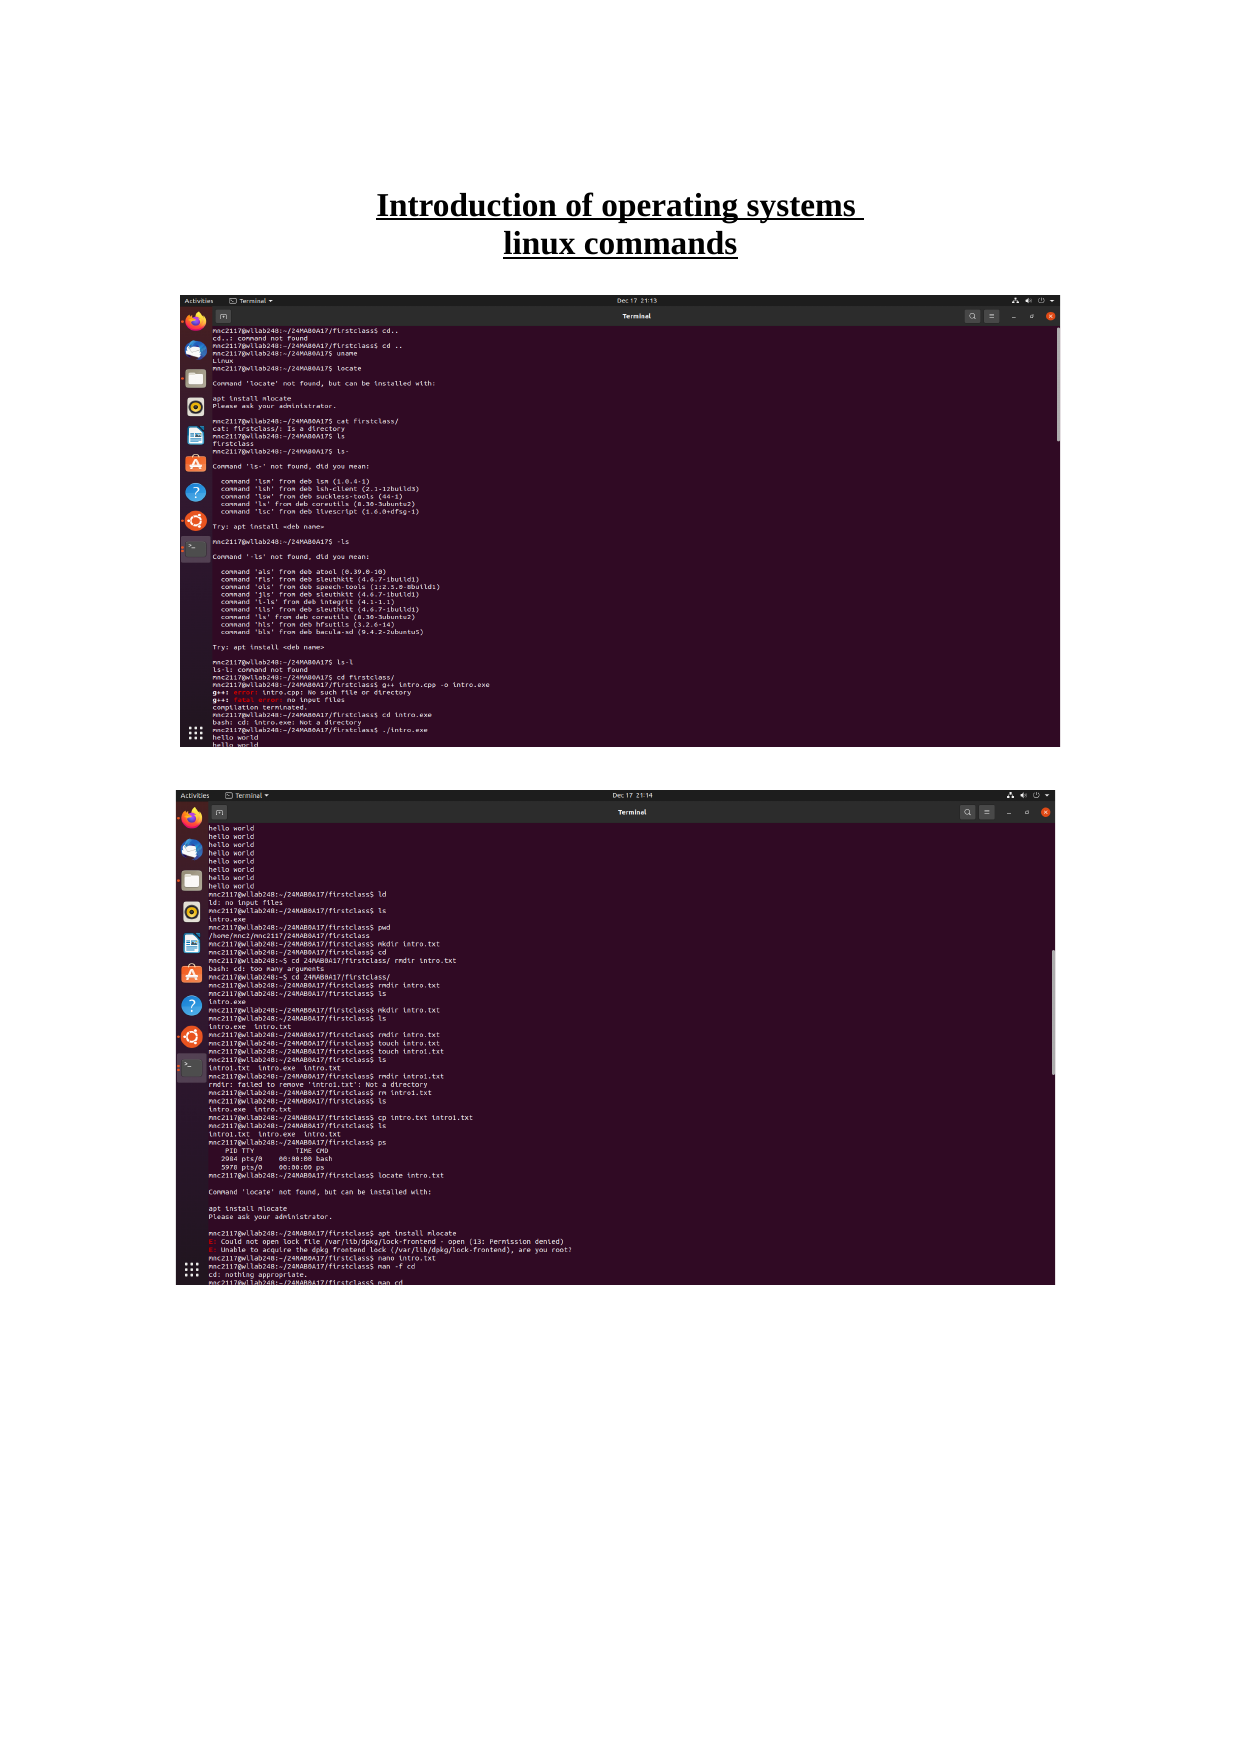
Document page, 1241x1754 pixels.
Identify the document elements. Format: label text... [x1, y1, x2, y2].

picture [175, 790, 1055, 1285]
picture [180, 295, 1061, 747]
text Introduction of operating systems [118, 185, 1122, 223]
text linux commands [118, 223, 1122, 262]
